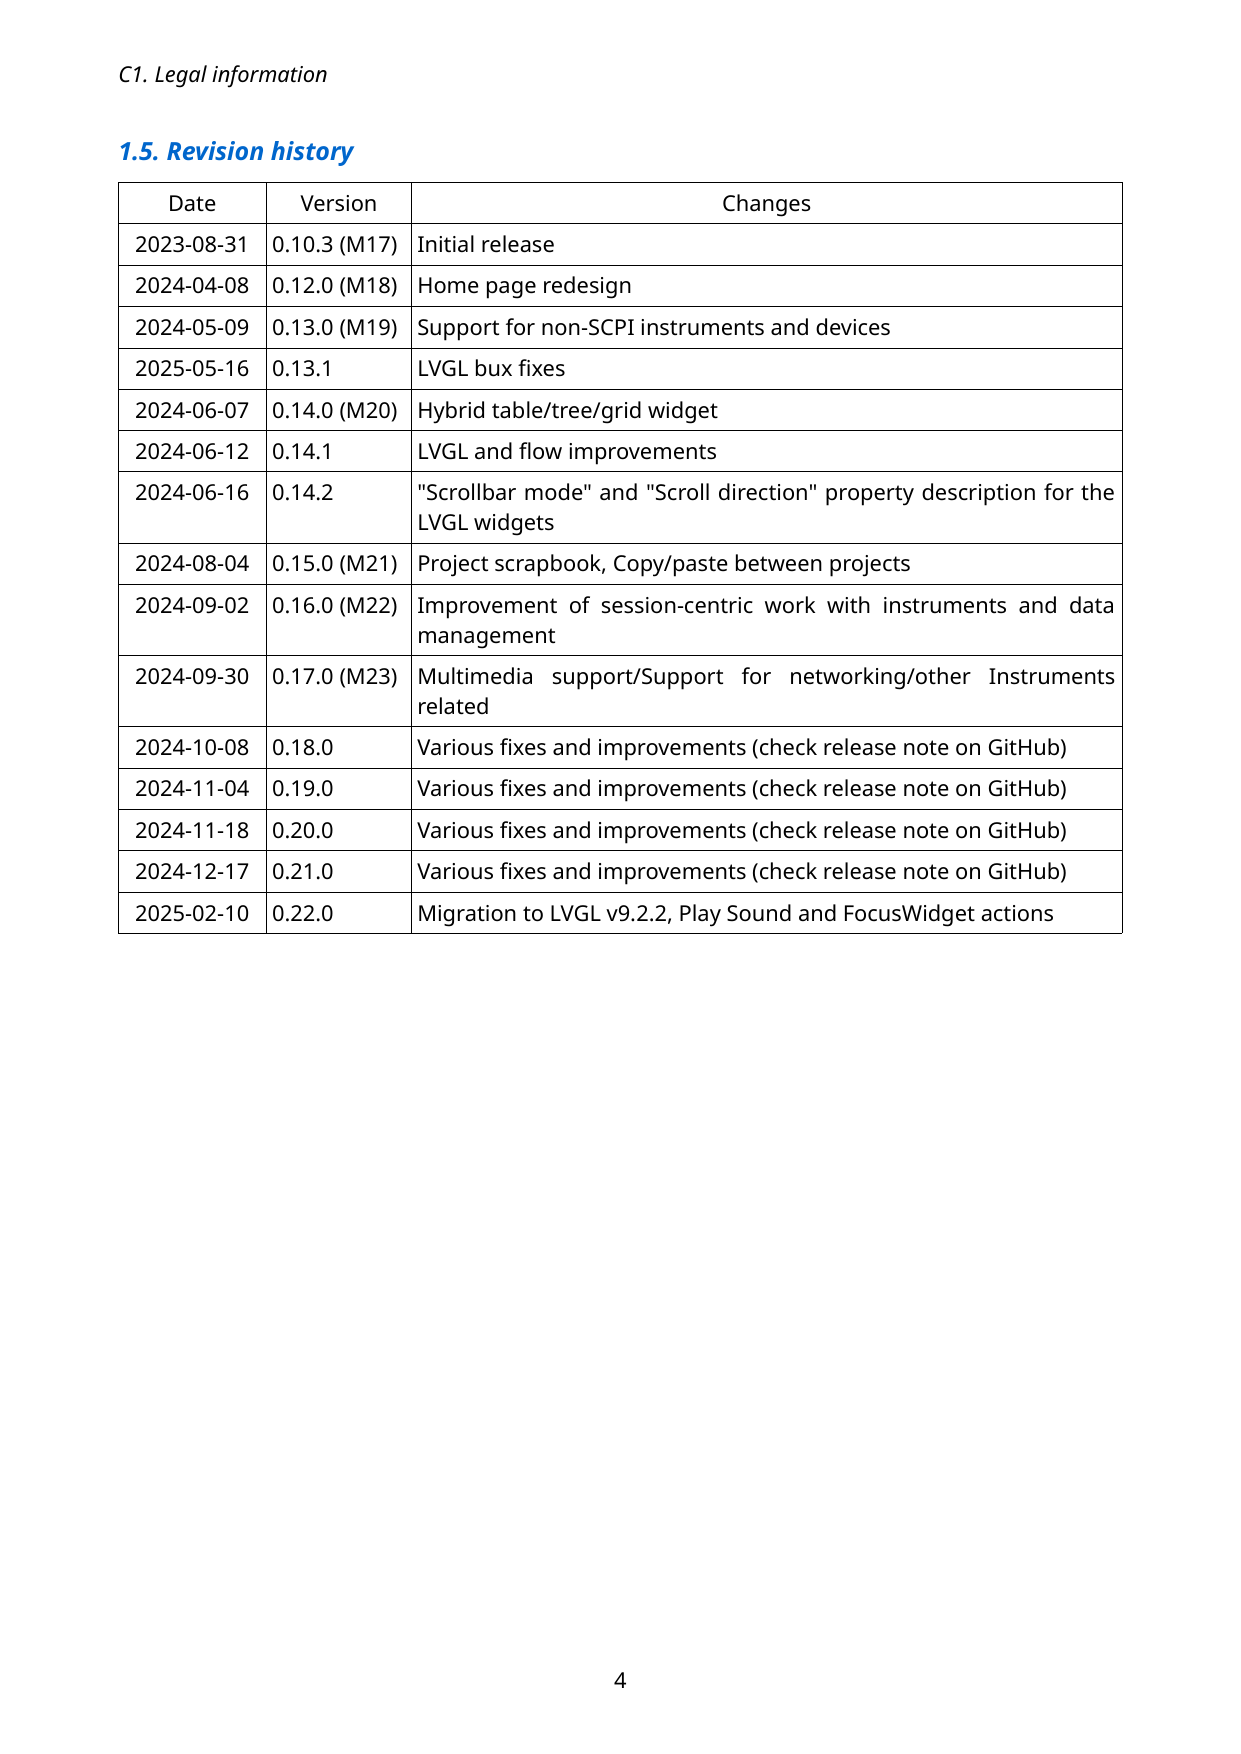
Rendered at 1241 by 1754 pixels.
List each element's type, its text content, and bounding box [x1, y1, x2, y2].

table_cell 0.10.3 (M17) [267, 224, 411, 265]
table_cell 0.18.0 [267, 727, 411, 768]
table_cell Initial release [412, 224, 1122, 265]
table_cell 2024-09-30 [119, 656, 266, 726]
table_header Changes [412, 183, 1122, 223]
table_cell 2024-11-04 [119, 769, 266, 809]
table_cell 2024-09-02 [119, 585, 266, 655]
table_cell 0.15.0 (M21) [267, 544, 411, 584]
table_cell LVGL bux fixes [412, 349, 1122, 389]
table_cell 2024-10-08 [119, 727, 266, 768]
table_cell 2024-06-12 [119, 431, 266, 471]
table_cell Home page redesign [412, 266, 1122, 306]
table_cell Support for non-SCPI instruments and devices [412, 307, 1122, 347]
table_cell Various fixes and improvements (check release note on GitHub) [412, 851, 1122, 892]
table_cell 0.17.0 (M23) [267, 656, 411, 726]
table_cell 2024-08-04 [119, 544, 266, 584]
table_cell "Scrollbar mode" and "Scroll direction" property description for the LVGL widgets [412, 472, 1122, 543]
table_cell 2025-02-10 [119, 893, 266, 933]
table_cell 0.12.0 (M18) [267, 266, 411, 306]
table_header Date [119, 183, 266, 223]
table_cell 2024-04-08 [119, 266, 266, 306]
table_cell 0.14.0 (M20) [267, 390, 411, 430]
table_cell Migration to LVGL v9.2.2, Play Sound and FocusWidget actions [412, 893, 1122, 933]
table_cell 2024-05-09 [119, 307, 266, 347]
table_cell 0.21.0 [267, 851, 411, 892]
table_cell 2024-06-07 [119, 390, 266, 430]
table_cell Various fixes and improvements (check release note on GitHub) [412, 769, 1122, 809]
table_cell 0.13.1 [267, 349, 411, 389]
table_header Version [267, 183, 411, 223]
table_cell 0.13.0 (M19) [267, 307, 411, 347]
table_cell 0.20.0 [267, 810, 411, 850]
table_cell Project scrapbook, Copy/paste between projects [412, 544, 1122, 584]
subtitle Revision history [118, 133, 1122, 167]
table_cell 0.16.0 (M22) [267, 585, 411, 655]
table_cell LVGL and flow improvements [412, 431, 1122, 471]
table_cell Improvement of session-centric work with instruments and data management [412, 585, 1122, 655]
table_cell 0.14.1 [267, 431, 411, 471]
table_cell Various fixes and improvements (check release note on GitHub) [412, 727, 1122, 768]
table_cell 2024-11-18 [119, 810, 266, 850]
table_cell 2025-05-16 [119, 349, 266, 389]
table_cell 0.22.0 [267, 893, 411, 933]
table_cell 2024-12-17 [119, 851, 266, 892]
table_cell Multimedia support/Support for networking/other Instruments related [412, 656, 1122, 726]
table_cell Hybrid table/tree/grid widget [412, 390, 1122, 430]
table_cell 2023-08-31 [119, 224, 266, 265]
table_cell Various fixes and improvements (check release note on GitHub) [412, 810, 1122, 850]
table_cell 0.14.2 [267, 472, 411, 543]
table_cell 2024-06-16 [119, 472, 266, 543]
table_cell 0.19.0 [267, 769, 411, 809]
